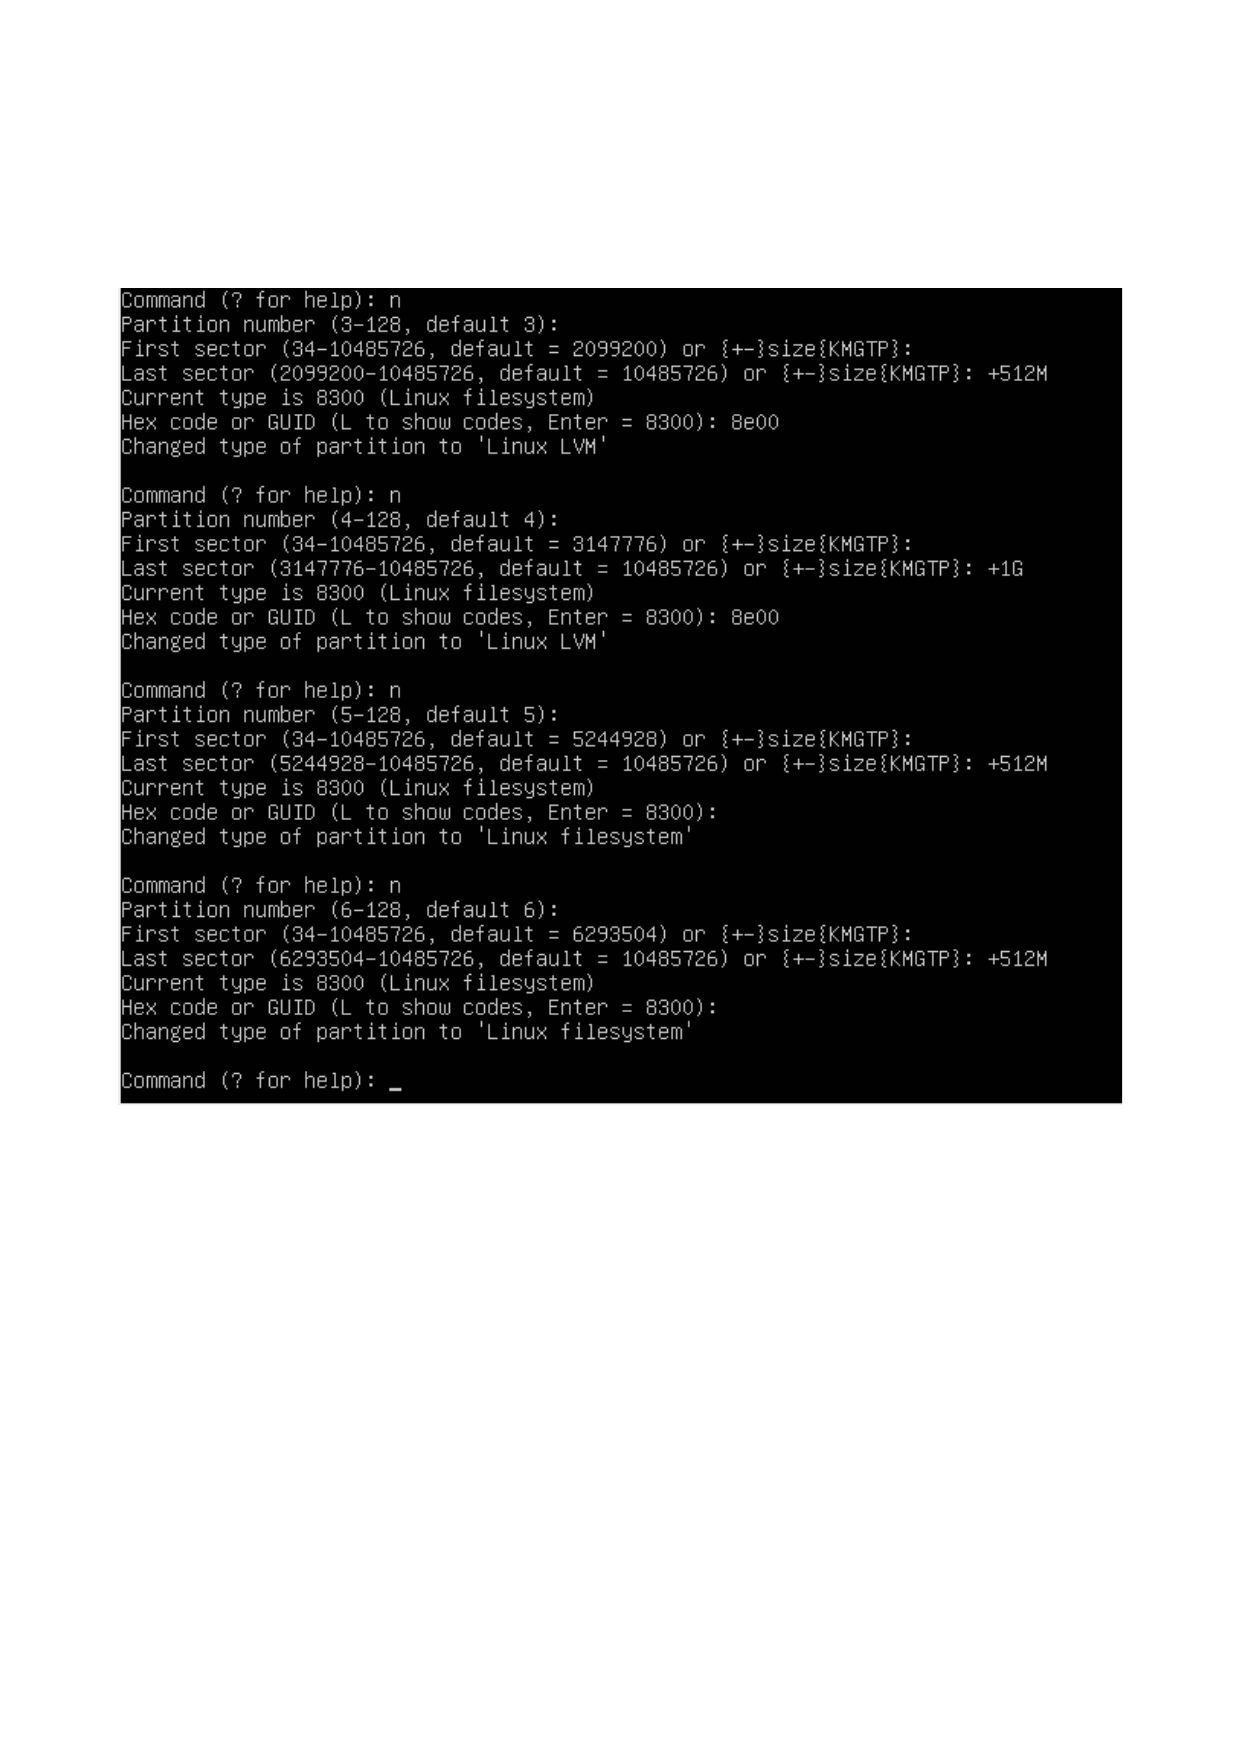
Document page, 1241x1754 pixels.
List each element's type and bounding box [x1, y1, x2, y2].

picture [118, 288, 1123, 1105]
